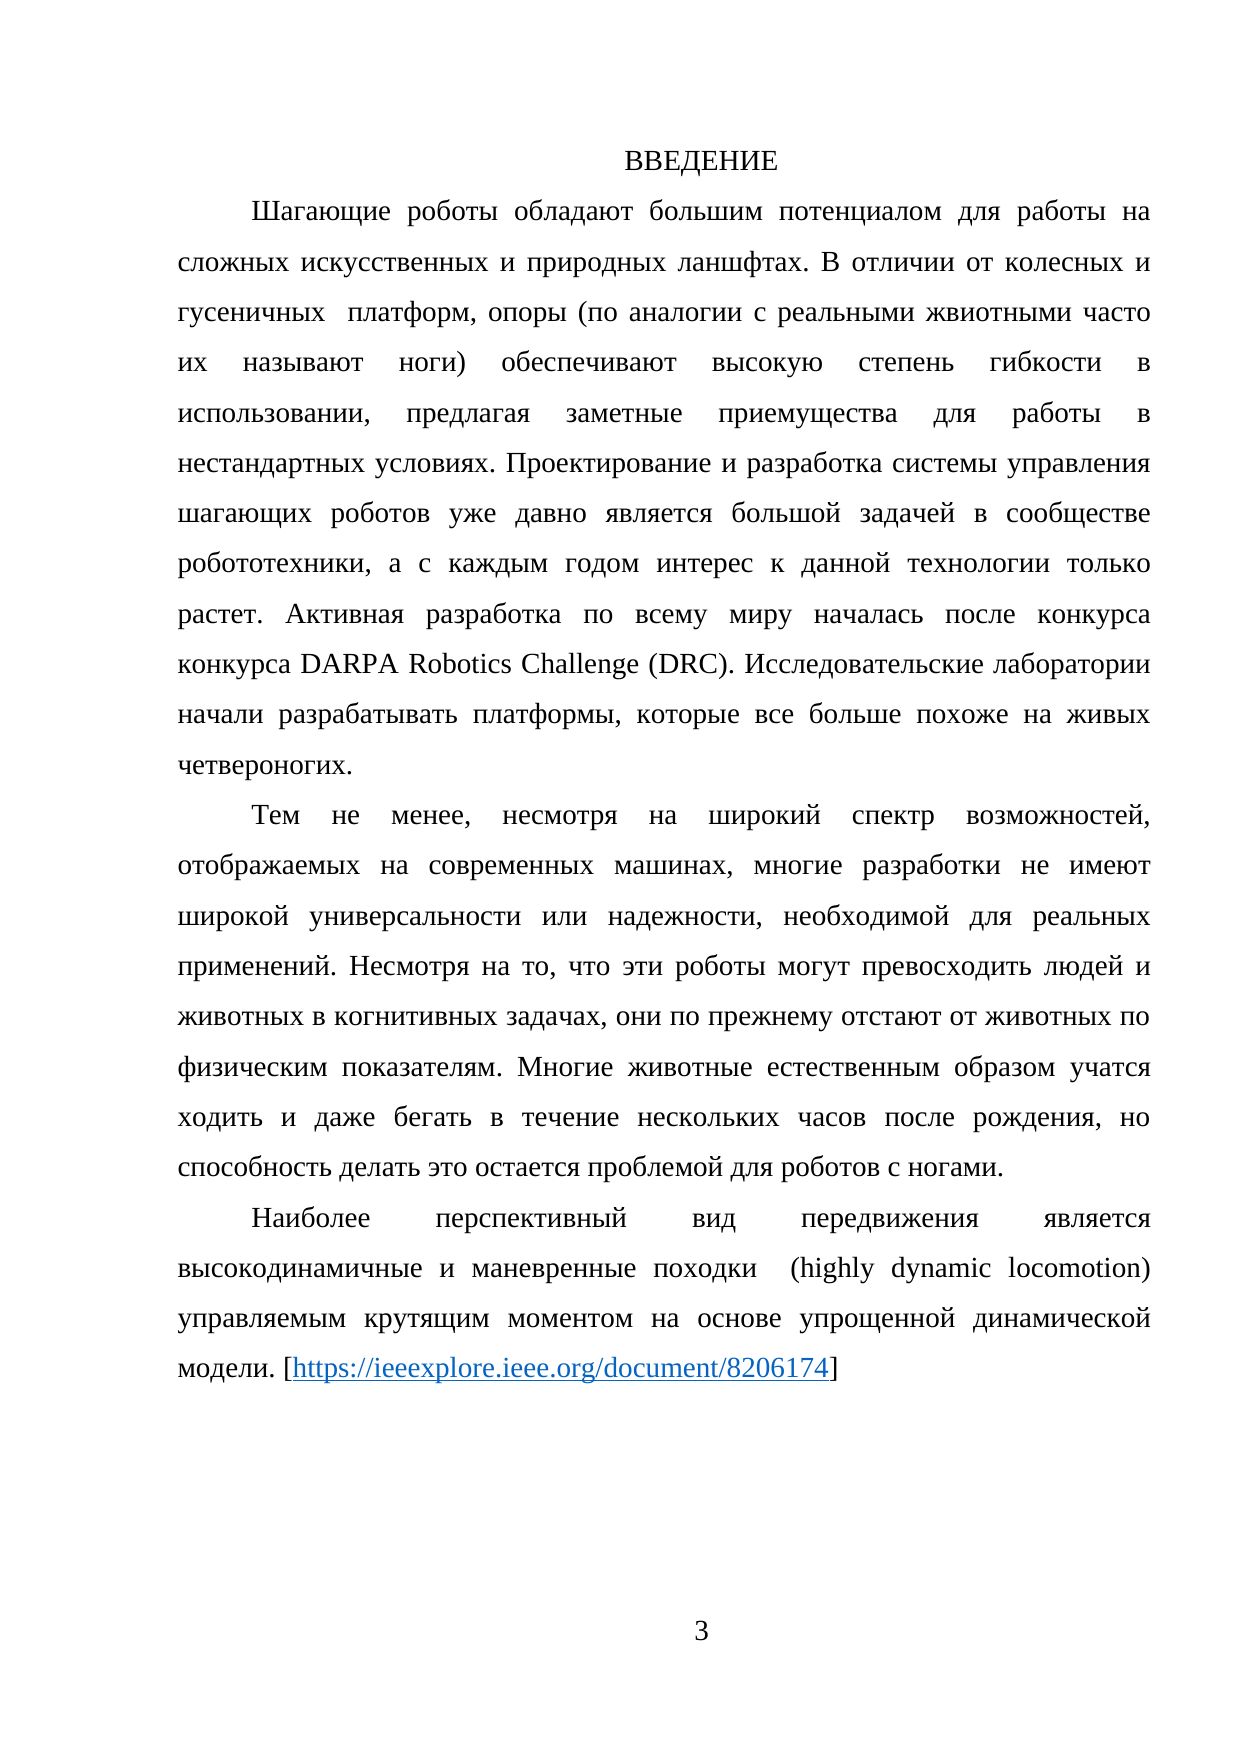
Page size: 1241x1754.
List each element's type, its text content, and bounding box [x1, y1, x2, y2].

subtitle ВВЕДЕНИЕ [177, 143, 1152, 177]
text Наиболее перспективный вид передвижения является высокодинамичные и маневренные походки (highly dynamic locomotion) управляемым крутящим моментом на основе упрощенной динамической модели. [https://ieeexplore.ieee.org/document/8206174] [177, 1200, 1152, 1384]
text Тем не менее, несмотря на широкий спектр возможностей, отображаемых на современных машинах, многие разработки не имеют широкой универсальности или надежности, необходимой для реальных применений. Несмотря на то, что эти роботы могут превосходить людей и животных в когнитивных задачах, они по прежнему отстают от животных по физическим показателям. Многие животные естественным образом учатся ходить и даже бегать в течение нескольких часов после рождения, но способность делать это остается проблемой для роботов с ногами. [177, 797, 1152, 1183]
text Шагающие роботы обладают большим потенциалом для работы на сложных искусственных и природных ланшфтах. В отличии от колесных и гусеничных платформ, опоры (по аналогии с реальными жвиотными часто их называют ноги) обеспечивают высокую степень гибкости в использовании, предлагая заметные приемущества для работы в нестандартных условиях. Проектирование и разработка системы управления шагающих роботов уже давно является большой задачей в сообществе робототехники, а с каждым годом интерес к данной технологии только растет. Активная разработка по всему миру началась после конкурса конкурса DARPA Robotics Challenge (DRC). Исследовательские лаборатории начали разрабатывать платформы, которые все больше похоже на живых четвероногих. [177, 193, 1152, 780]
